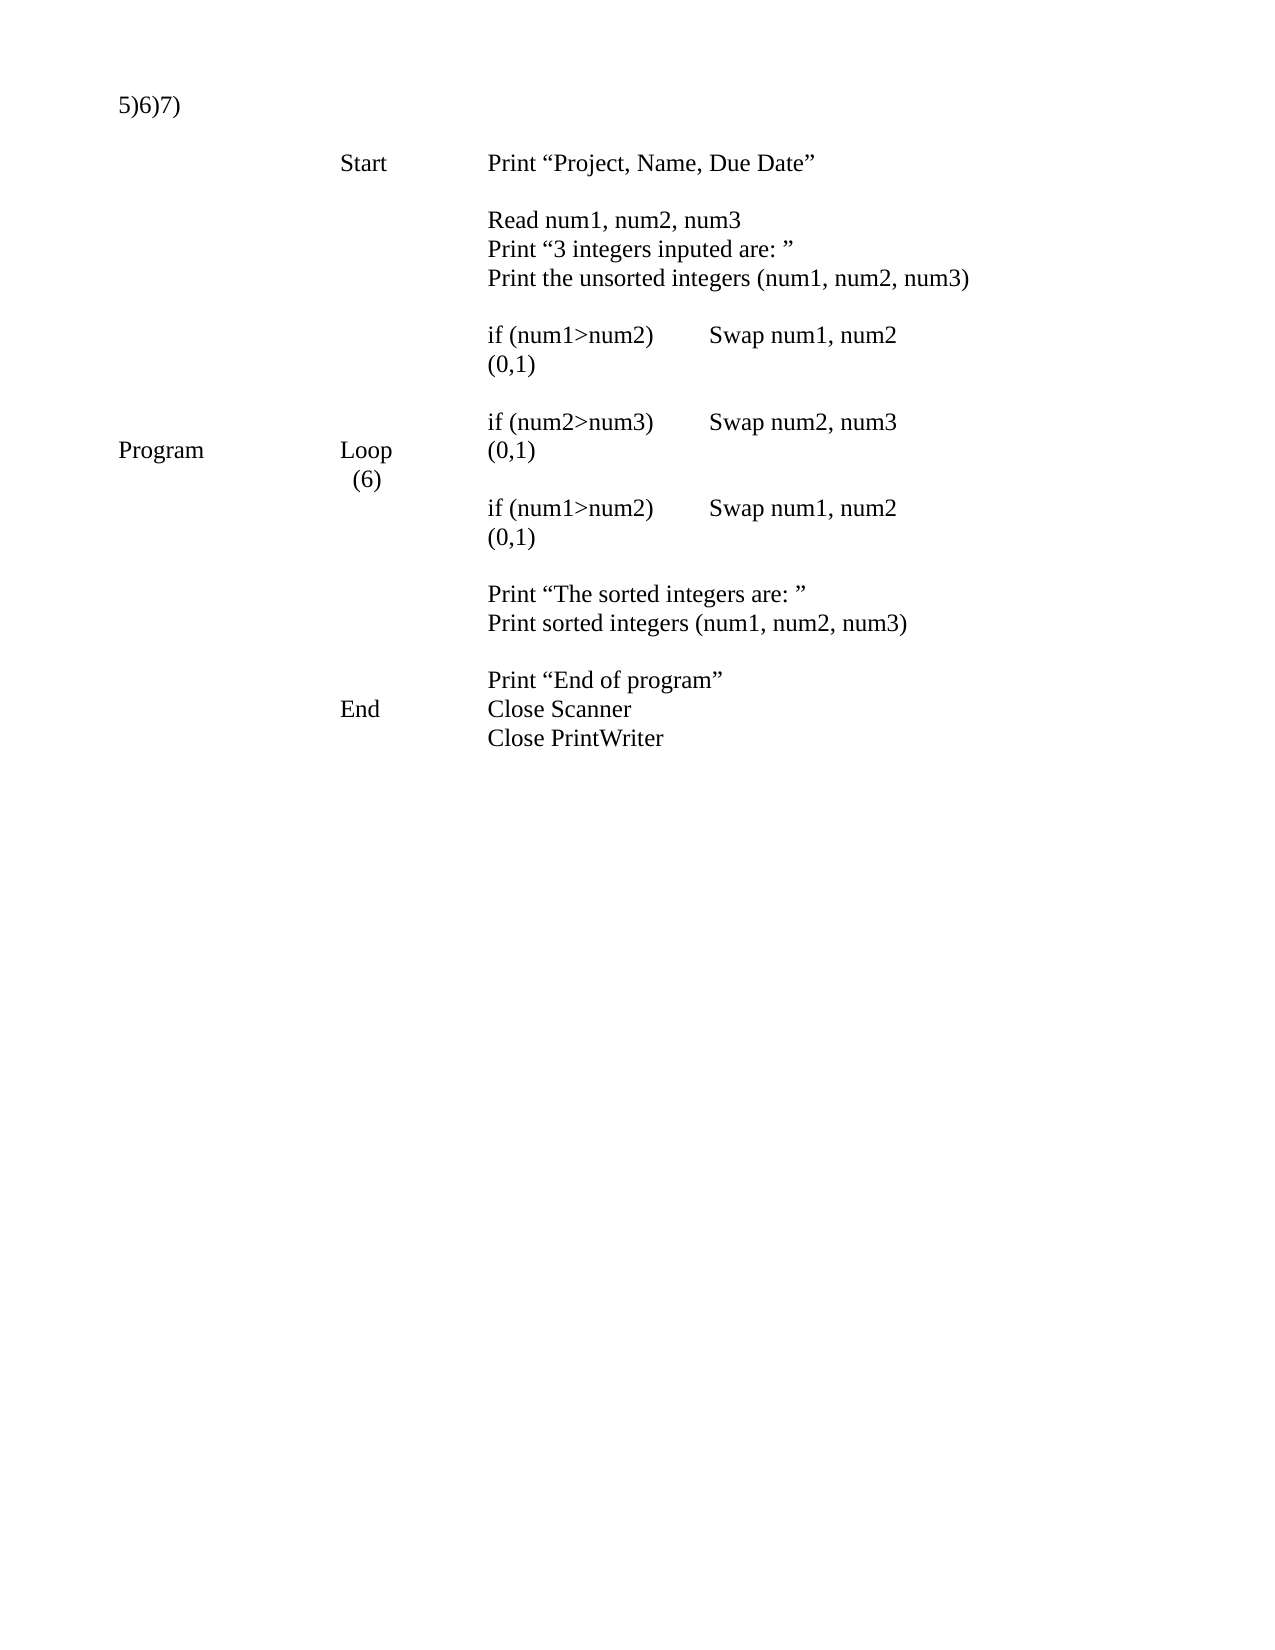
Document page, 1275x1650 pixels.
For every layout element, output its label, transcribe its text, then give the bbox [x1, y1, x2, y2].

text Start Print “Project, Name, Due Date” [118, 148, 1157, 177]
text Program Loop (0,1) [118, 436, 1157, 464]
text if (num2>num3) Swap num2, num3 [118, 407, 1157, 436]
text Print “The sorted integers are: ” [118, 579, 1157, 608]
text 5)6)7) [118, 91, 1157, 119]
text if (num1>num2) Swap num1, num2 [118, 493, 1157, 522]
text Print “3 integers inputed are: ” [118, 234, 1157, 263]
text End Close Scanner [118, 694, 1157, 723]
text Print “End of program” [118, 666, 1157, 694]
text Print the unsorted integers (num1, num2, num3) [118, 263, 1157, 292]
text Print sorted integers (num1, num2, num3) [118, 608, 1157, 637]
text (6) [118, 464, 1157, 493]
text (0,1) [118, 522, 1157, 551]
text (0,1) [118, 349, 1157, 378]
text Read num1, num2, num3 [118, 206, 1157, 234]
text if (num1>num2) Swap num1, num2 [118, 321, 1157, 349]
text Close PrintWriter [118, 723, 1157, 752]
